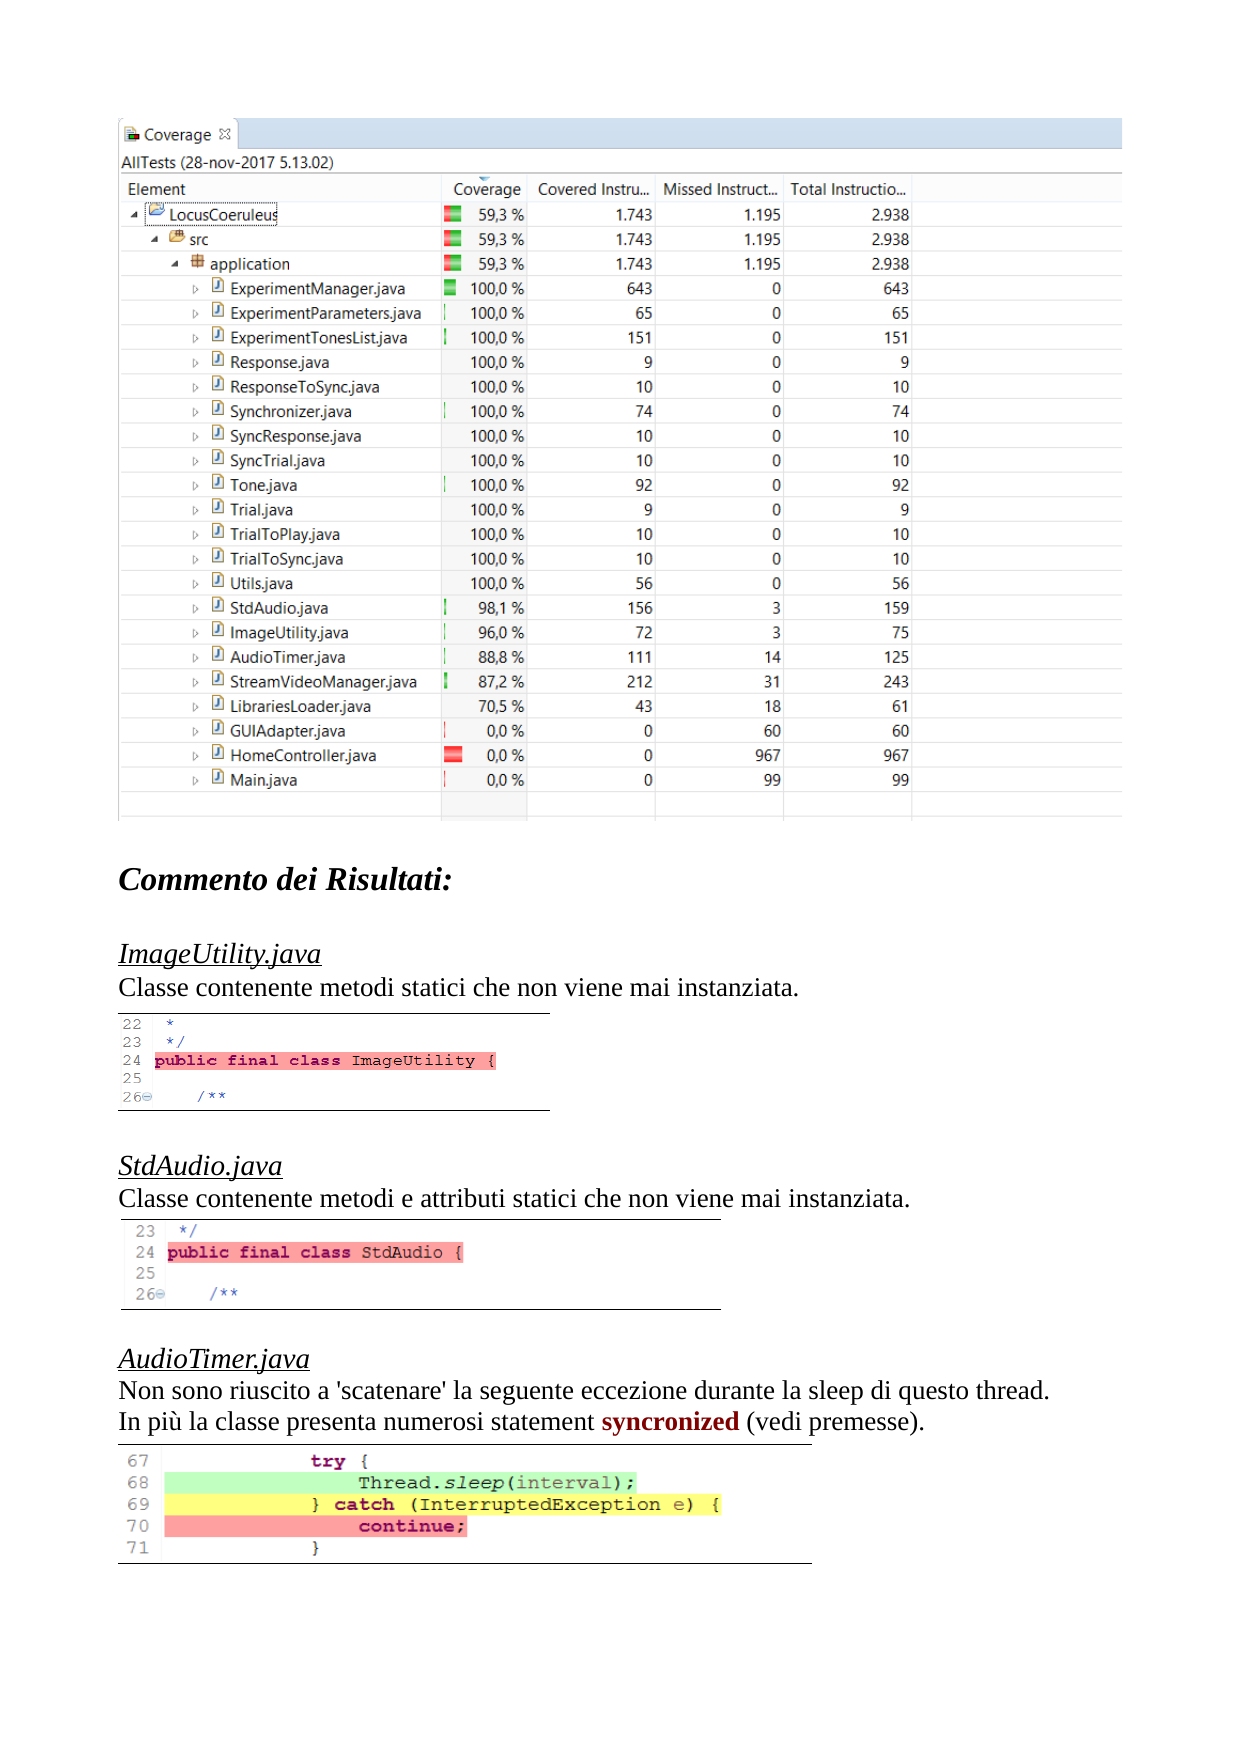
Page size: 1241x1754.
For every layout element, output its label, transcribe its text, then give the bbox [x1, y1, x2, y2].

picture [120, 1015, 547, 1108]
text Classe contenente metodi statici che non viene mai instanziata. [118, 969, 1122, 1003]
text ImageUtility.java [118, 936, 1122, 969]
text Classe contenente metodi e attributi statici che non viene mai instanziata. [118, 1182, 1122, 1213]
text AudioTimer.java [118, 1341, 1122, 1374]
text StdAudio.java [118, 1148, 1122, 1182]
text Non sono riuscito a 'scatenare' la seguente eccezione durante la sleep di questo thread. [118, 1374, 1122, 1405]
picture [118, 118, 1123, 821]
text Commento dei Risultati: [118, 859, 1122, 897]
picture [121, 1446, 810, 1561]
text In più la classe presenta numerosi statement syncronized (vedi premesse). [118, 1405, 1122, 1437]
picture [123, 1221, 719, 1307]
